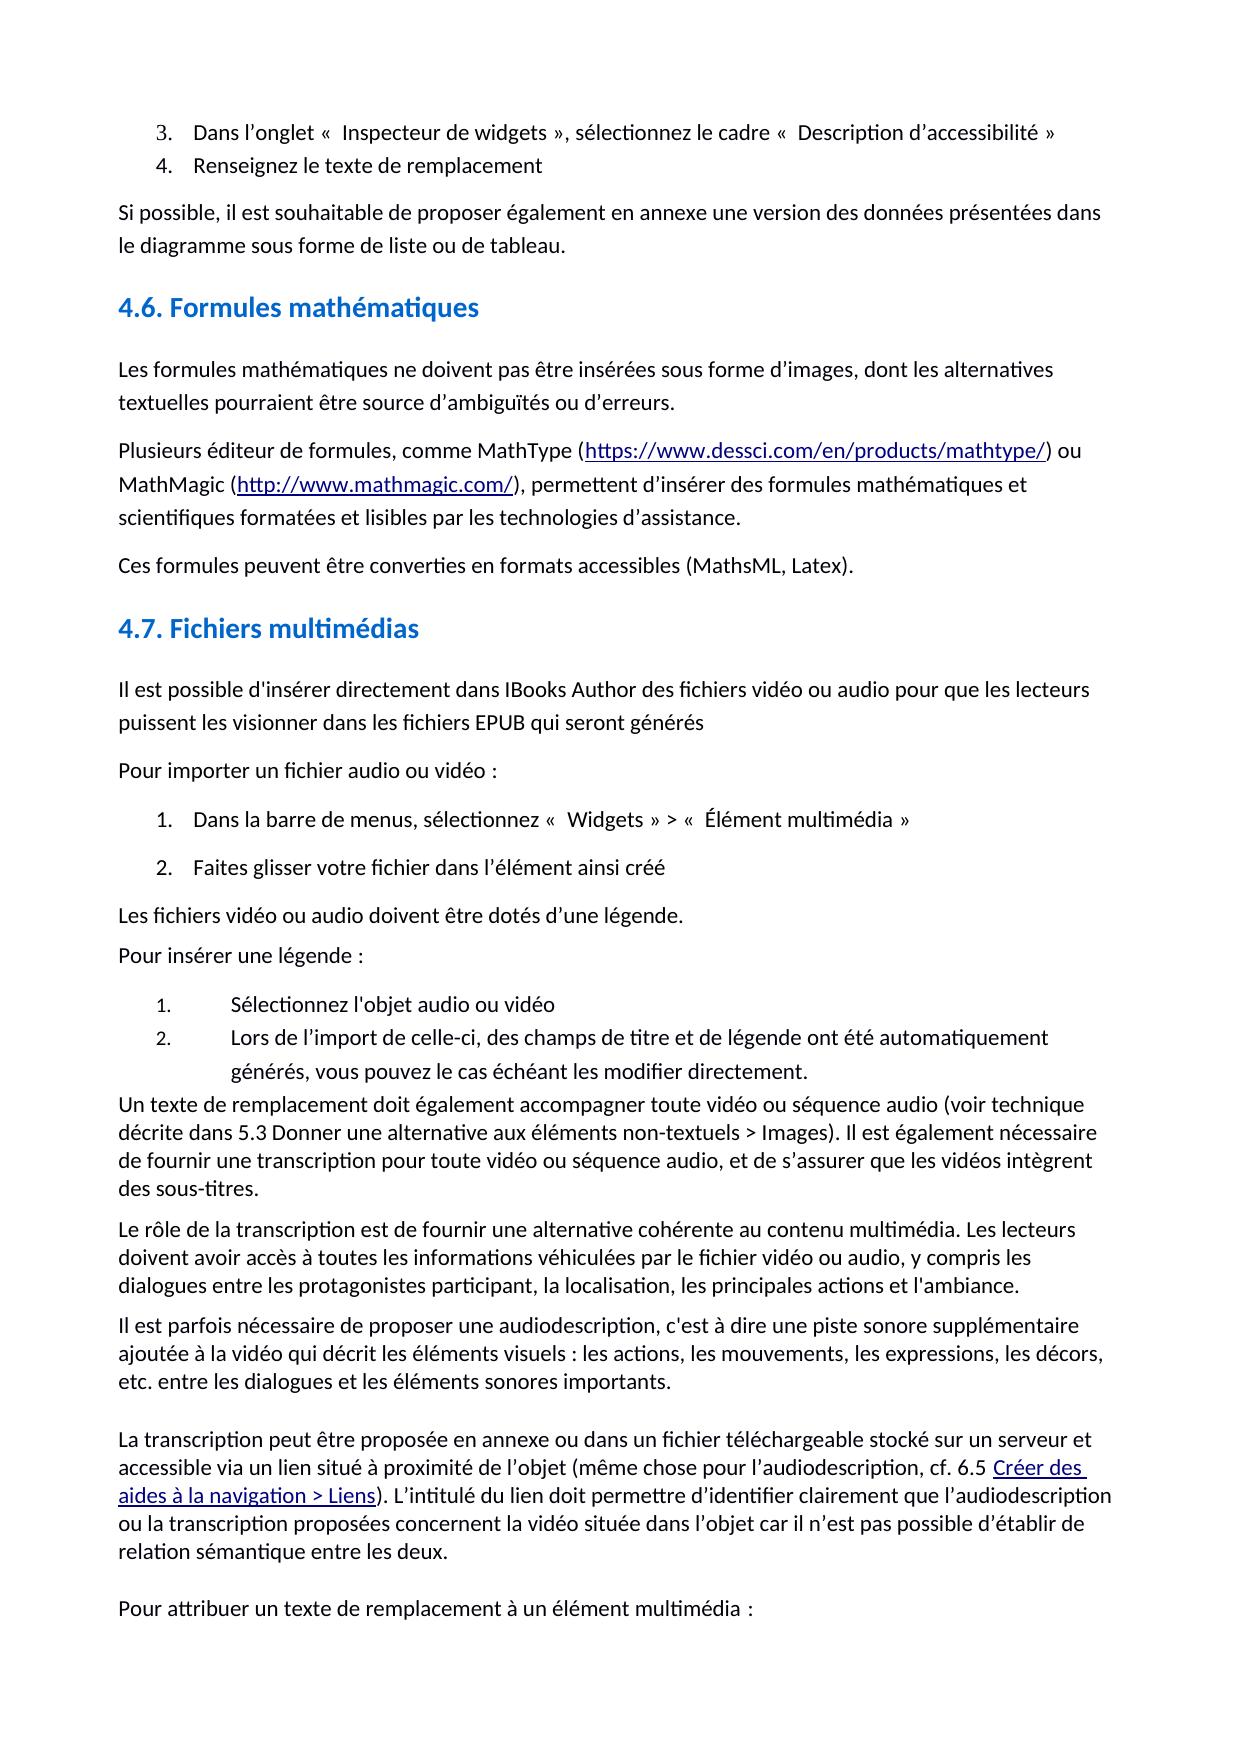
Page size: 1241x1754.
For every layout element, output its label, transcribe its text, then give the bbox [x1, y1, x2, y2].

list Faites glisser votre fichier dans l’élément ainsi créé [156, 853, 1122, 881]
text Pour attribuer un texte de remplacement à un élément multimédia : [118, 1594, 1122, 1623]
list Dans la barre de menus, sélectionnez « Widgets » > « Élément multimédia » [156, 805, 1122, 833]
text Il est possible d'insérer directement dans IBooks Author des fichiers vidéo ou audio pour que les lecteurs puissent les visionner dans les fichiers EPUB qui seront générés [118, 675, 1122, 737]
subtitle 4.6. Formules mathématiques [118, 289, 1122, 325]
text Les fichiers vidéo ou audio doivent être dotés d’une légende. [118, 901, 1122, 929]
text Plusieurs éditeur de formules, comme MathType (https://www.dessci.com/en/products/mathtype/) ou MathMagic (http://www.mathmagic.com/), permettent d’insérer des formules mathématiques et scientifiques formatées et lisibles par les technologies d’assistance. [118, 436, 1122, 531]
text Pour insérer une légende : [118, 942, 1122, 969]
text Pour importer un fichier audio ou vidéo : [118, 757, 1122, 785]
text Ces formules peuvent être converties en formats accessibles (MathsML, Latex). [118, 552, 1122, 579]
subtitle 4.7. Fichiers multimédias [118, 610, 1122, 646]
text La transcription peut être proposée en annexe ou dans un fichier téléchargeable stocké sur un serveur et accessible via un lien situé à proximité de l’objet (même chose pour l’audiodescription, cf. 6.5 Créer des aides à la navigation > Liens). L’intitulé du lien doit permettre d’identifier clairement que l’audiodescription ou la transcription proposées concernent la vidéo située dans l’objet car il n’est pas possible d’établir de relation sémantique entre les deux. [118, 1425, 1122, 1565]
text Les formules mathématiques ne doivent pas être insérées sous forme d’images, dont les alternatives textuelles pourraient être source d’ambiguïtés ou d’erreurs. [118, 355, 1122, 416]
text Si possible, il est souhaitable de proposer également en annexe une version des données présentées dans le diagramme sous forme de liste ou de tableau. [118, 198, 1122, 259]
text Il est parfois nécessaire de proposer une audiodescription, c'est à dire une piste sonore supplémentaire ajoutée à la vidéo qui décrit les éléments visuels : les actions, les mouvements, les expressions, les décors, etc. entre les dialogues et les éléments sonores importants. [118, 1311, 1122, 1396]
text Un texte de remplacement doit également accompagner toute vidéo ou séquence audio (voir technique décrite dans 5.3 Donner une alternative aux éléments non-textuels > Images). Il est également nécessaire de fournir une transcription pour toute vidéo ou séquence audio, et de s’assurer que les vidéos intègrent des sous-titres. [118, 1090, 1122, 1202]
list Dans l’onglet « Inspecteur de widgets », sélectionnez le cadre « Description d’accessibilité » [156, 118, 1122, 146]
list Lors de l’import de celle-ci, des champs de titre et de légende ont été automatiquement générés, vous pouvez le cas échéant les modifier directement. [156, 1023, 1122, 1085]
list Renseignez le texte de remplacement [156, 152, 1122, 180]
list Sélectionnez l'objet audio ou vidéo [156, 990, 1122, 1018]
text Le rôle de la transcription est de fournir une alternative cohérente au contenu multimédia. Les lecteurs doivent avoir accès à toutes les informations véhiculées par le fichier vidéo ou audio, y compris les dialogues entre les protagonistes participant, la localisation, les principales actions et l'ambiance. [118, 1215, 1122, 1299]
